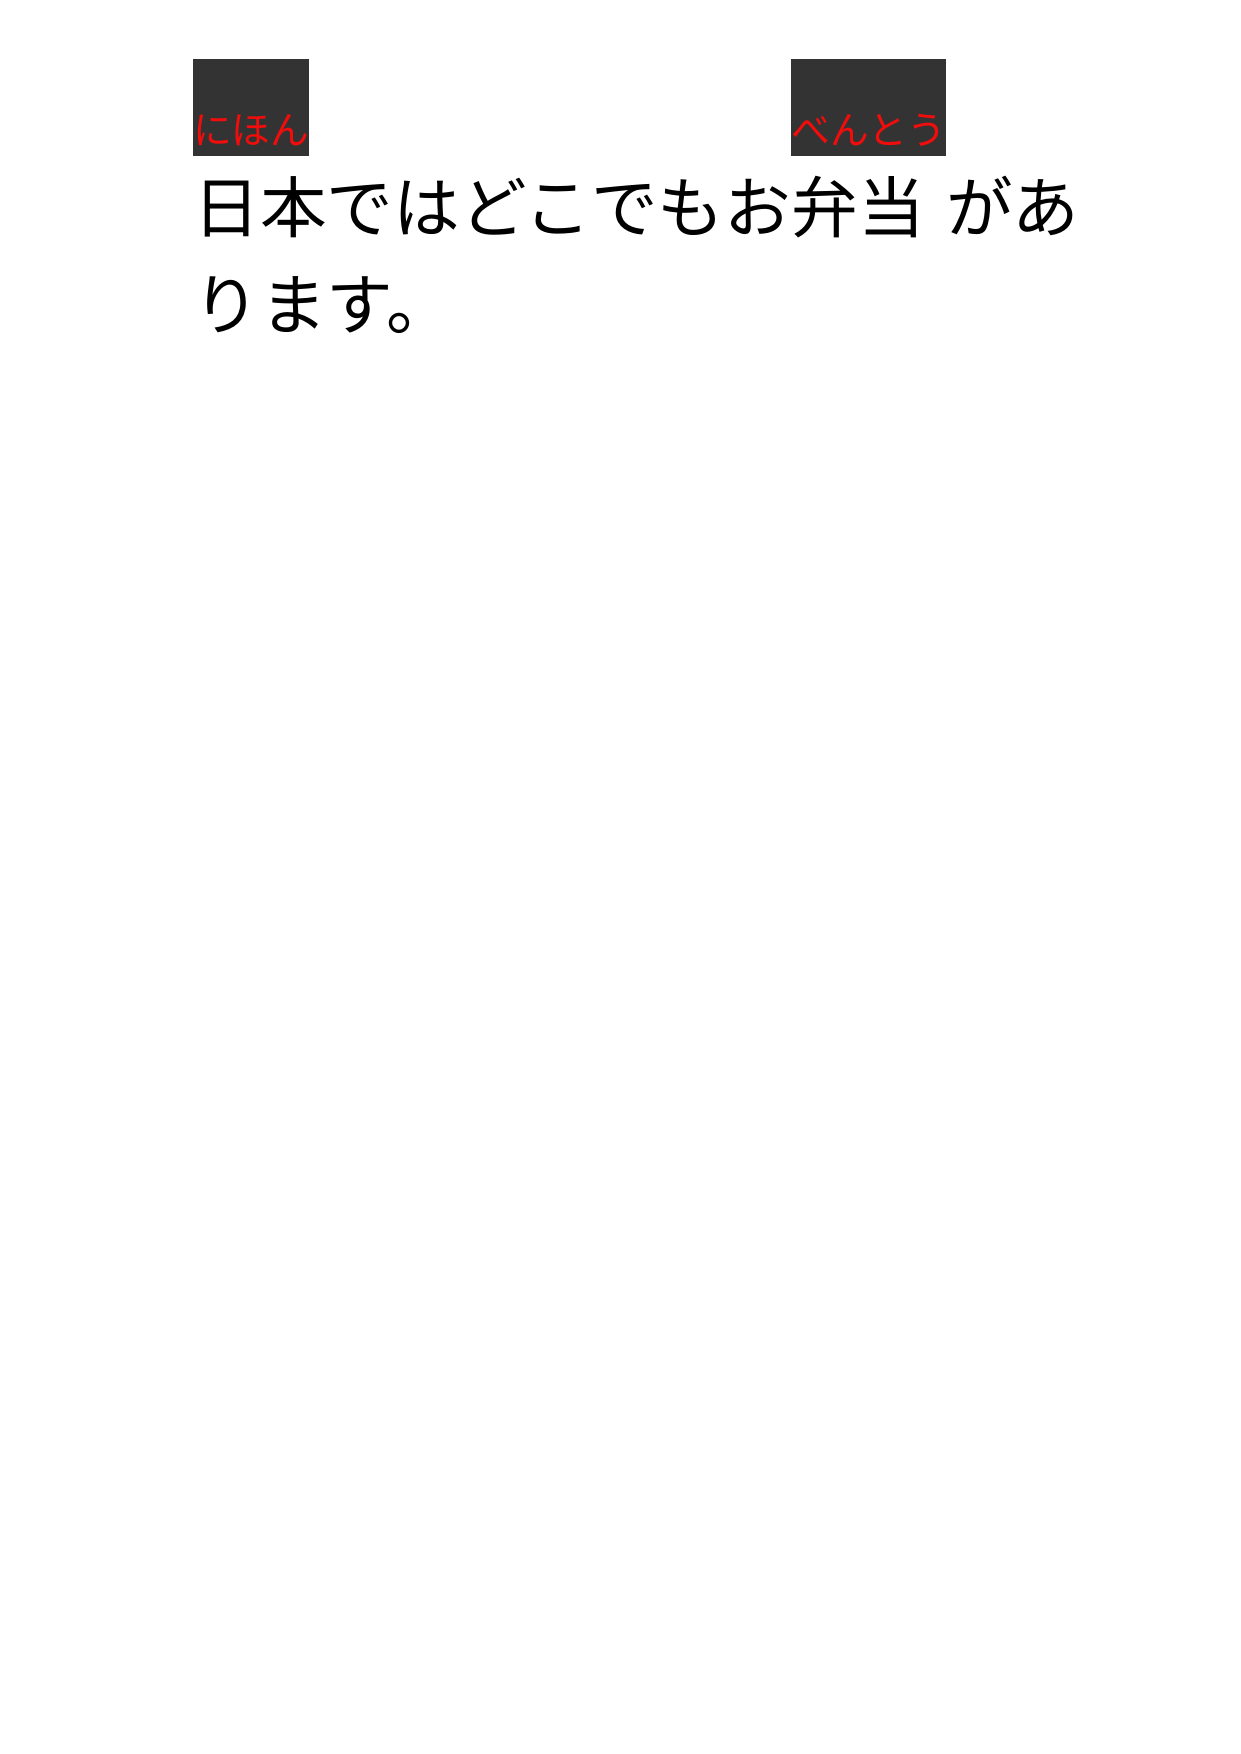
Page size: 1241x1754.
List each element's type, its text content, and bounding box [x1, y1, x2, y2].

text 日本にほんではどこでもお弁当べんとうがあります。 [193, 59, 1106, 349]
